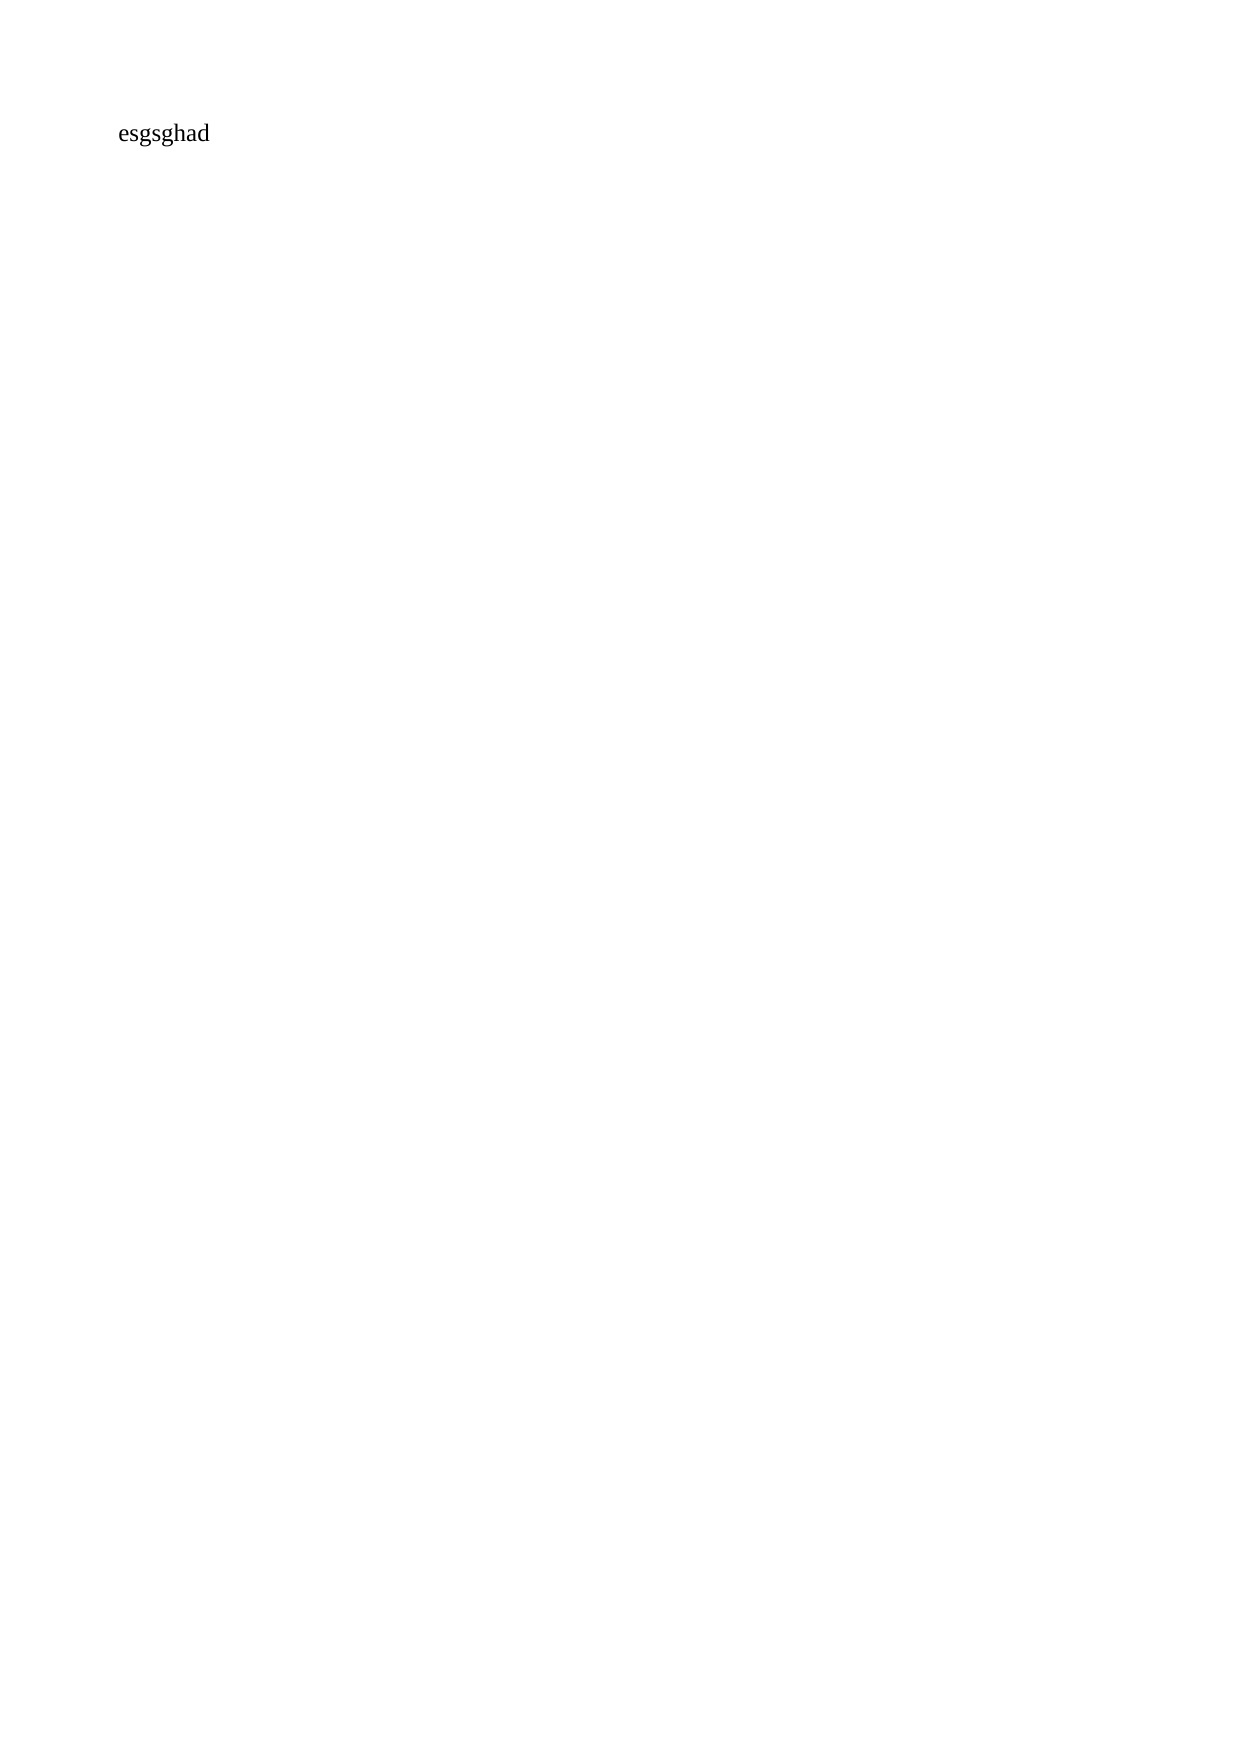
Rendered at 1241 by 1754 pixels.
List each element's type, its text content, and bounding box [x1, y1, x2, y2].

text esgsghad [118, 118, 1122, 147]
